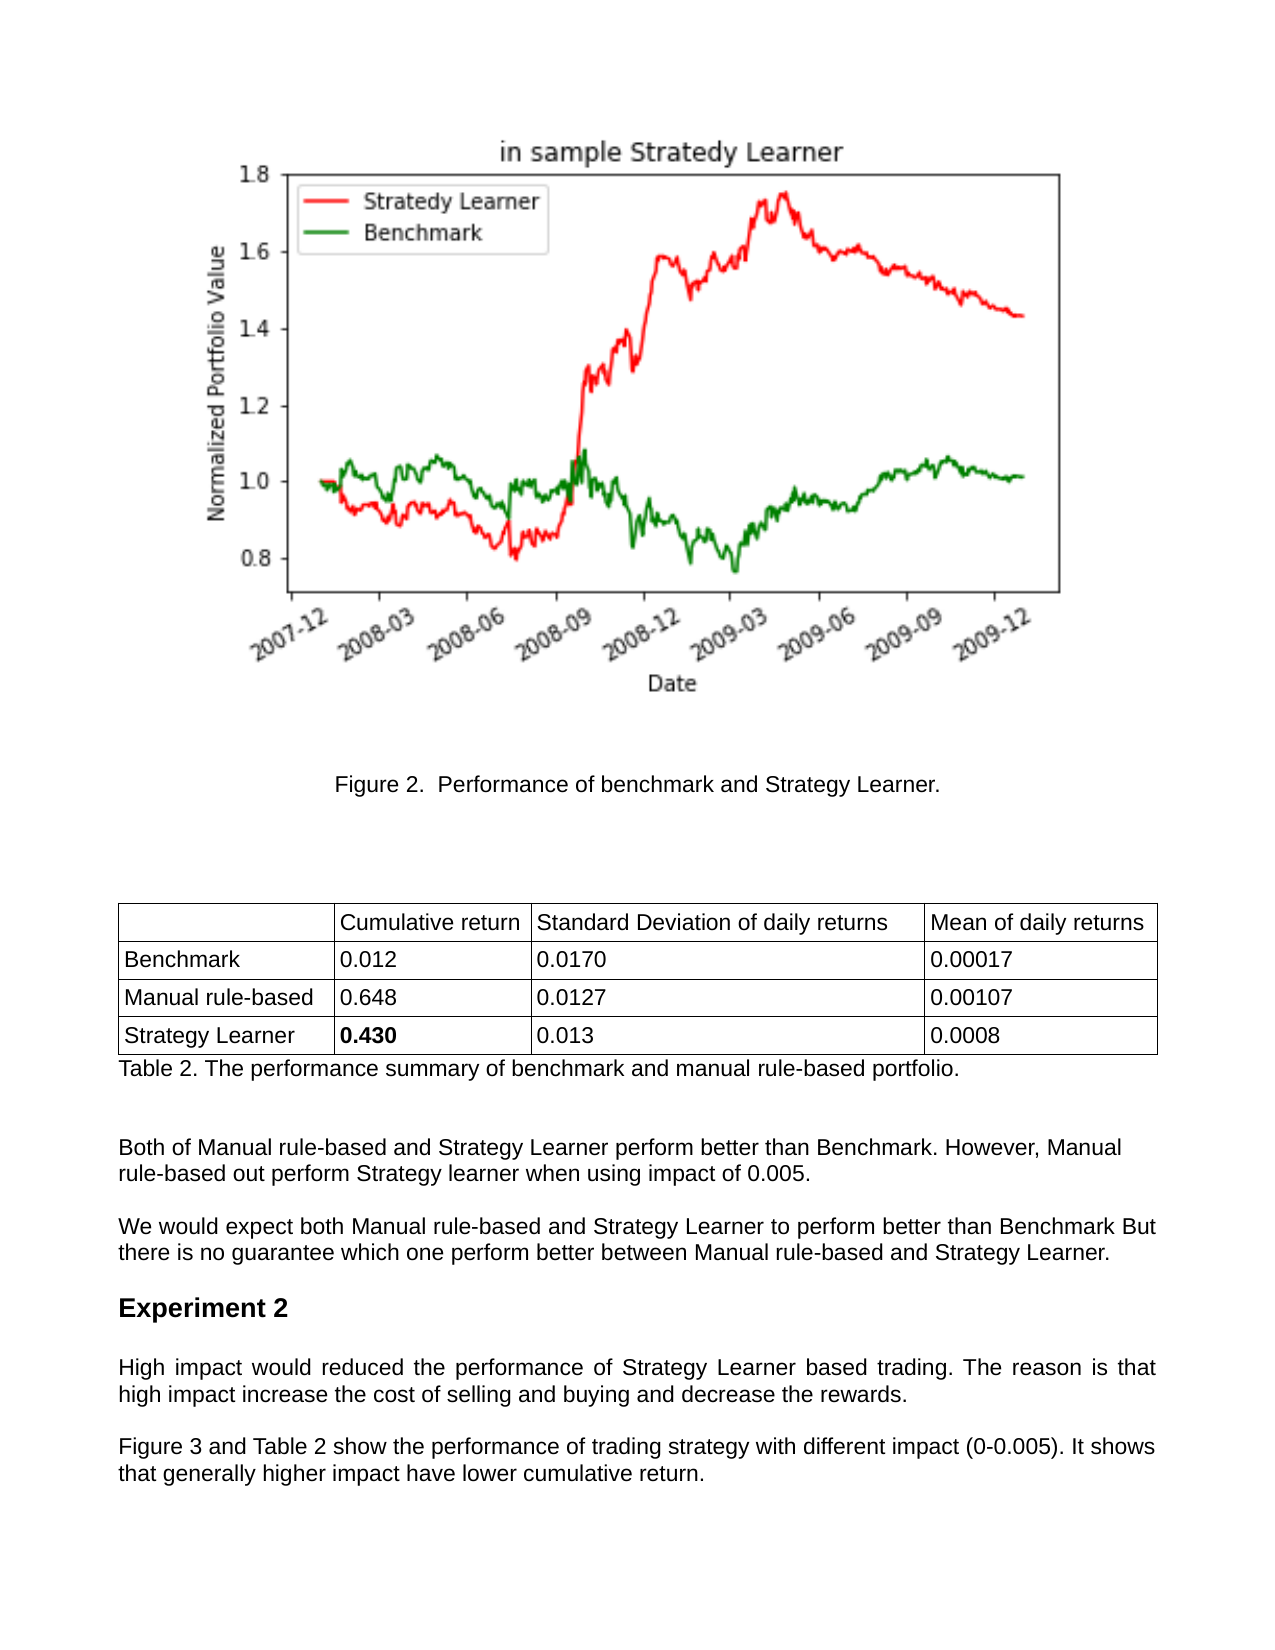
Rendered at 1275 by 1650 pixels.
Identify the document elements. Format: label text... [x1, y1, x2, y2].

table_cell Manual rule-based [119, 980, 334, 1016]
table_cell 0.430 [335, 1017, 531, 1054]
table_cell Benchmark [119, 942, 334, 978]
table_header Cumulative return [335, 904, 531, 941]
table_cell 0.0170 [532, 942, 924, 978]
table_cell 0.012 [335, 942, 531, 978]
picture [187, 118, 1088, 719]
text High impact would reduced the performance of Strategy Learner based trading. The reason is that high impact increase the cost of selling and buying and decrease the rewards. [118, 1354, 1157, 1407]
text Experiment 2 [118, 1292, 1157, 1323]
text Table 2. The performance summary of benchmark and manual rule-based portfolio. [118, 1055, 1157, 1081]
table_cell Strategy Learner [119, 1017, 334, 1054]
text Figure 2. Performance of benchmark and Strategy Learner. [118, 771, 1157, 797]
table_cell 0.0008 [925, 1017, 1157, 1054]
table_cell 0.0127 [532, 980, 924, 1016]
table_cell 0.00107 [925, 980, 1157, 1016]
table_header Mean of daily returns [925, 904, 1157, 941]
table_cell 0.648 [335, 980, 531, 1016]
table_header [119, 904, 334, 941]
text We would expect both Manual rule-based and Strategy Learner to perform better than Benchmark But there is no guarantee which one perform better between Manual rule-based and Strategy Learner. [118, 1213, 1157, 1265]
table_cell 0.013 [532, 1017, 924, 1054]
text Figure 3 and Table 2 show the performance of trading strategy with different impact (0-0.005). It shows that generally higher impact have lower cumulative return. [118, 1433, 1157, 1486]
table_header Standard Deviation of daily returns [532, 904, 924, 941]
table_cell 0.00017 [925, 942, 1157, 978]
text Both of Manual rule-based and Strategy Learner perform better than Benchmark. However, Manual rule-based out perform Strategy learner when using impact of 0.005. [118, 1133, 1157, 1186]
